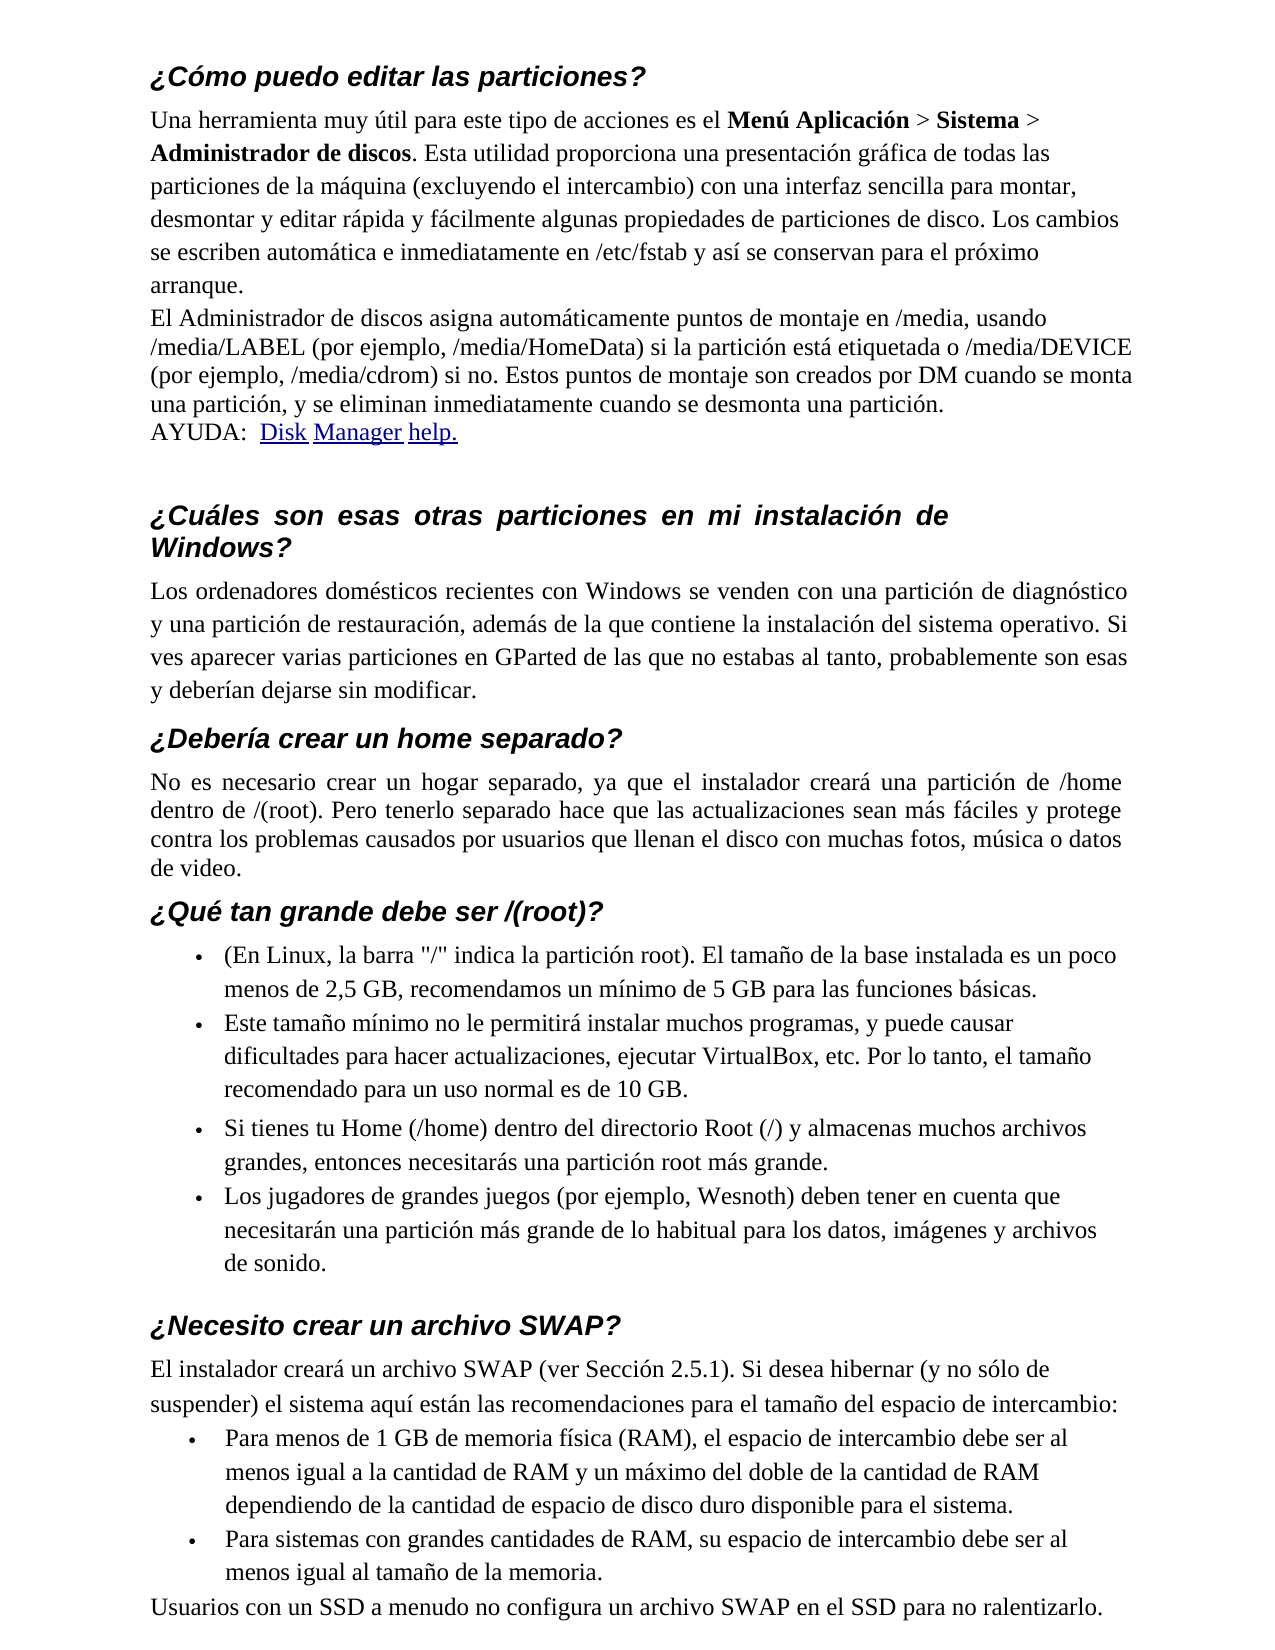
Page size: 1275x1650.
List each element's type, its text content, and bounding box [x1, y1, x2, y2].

text • Los jugadores de grandes juegos (por ejemplo, Wesnoth) deben tener en cuenta que necesitarán una partición más grande de lo habitual para los datos, imágenes y archivos de sonido. [194, 1181, 1105, 1277]
text ¿Qué tan grande debe ser /(root)? [150, 895, 1129, 927]
text ¿Cómo puedo editar las particiones? [150, 60, 1133, 92]
text AYUDA: Disk Manager help. [150, 418, 1133, 445]
text ¿Cuáles son esas otras particiones en mi instalación de Windows? [150, 499, 952, 564]
text Usuarios con un SSD a menudo no configura un archivo SWAP en el SSD para no ralentizarlo. [150, 1592, 1106, 1621]
text Una herramienta muy útil para este tipo de acciones es el Menú Aplicación > Sistema > Administrador de discos. Esta utilidad proporciona una presentación gráfica de todas las particiones de la máquina (excluyendo el intercambio) con una interfaz sencilla para montar, desmontar y editar rápida y fácilmente algunas propiedades de particiones de disco. Los cambios se escriben automática e inmediatamente en /etc/fstab y así se conservan para el próximo arranque. [150, 105, 1123, 299]
text • Si tienes tu Home (/home) dentro del directorio Root (/) y almacenas muchos archivos grandes, entonces necesitarás una partición root más grande. [194, 1113, 1126, 1176]
text • Este tamaño mínimo no le permitirá instalar muchos programas, y puede causar dificultades para hacer actualizaciones, ejecutar VirtualBox, etc. Por lo tanto, el tamaño recomendado para un uso normal es de 10 GB. [194, 1008, 1123, 1103]
text El Administrador de discos asigna automáticamente puntos de montaje en /media, usando /media/LABEL (por ejemplo, /media/HomeData) si la partición está etiquetada o /media/DEVICE (por ejemplo, /media/cdrom) si no. Estos puntos de montaje son creados por DM cuando se monta una partición, y se eliminan inmediatamente cuando se desmonta una partición. [150, 303, 1133, 418]
text • Para sistemas con grandes cantidades de RAM, su espacio de intercambio debe ser al menos igual al tamaño de la memoria. [188, 1524, 1121, 1586]
text El instalador creará un archivo SWAP (ver Sección 2.5.1). Si desea hibernar (y no sólo de suspender) el sistema aquí están las recomendaciones para el tamaño del espacio de intercambio: [150, 1354, 1129, 1417]
text ¿Debería crear un home separado? [150, 722, 1144, 754]
text Los ordenadores domésticos recientes con Windows se venden con una partición de diagnóstico y una partición de restauración, además de la que contiene la instalación del sistema operativo. Si ves aparecer varias particiones en GParted de las que no estabas al tanto, probablemente son esas y deberían dejarse sin modificar. [150, 576, 1129, 704]
text No es necesario crear un hogar separado, ya que el instalador creará una partición de /home dentro de /(root). Pero tenerlo separado hace que las actualizaciones sean más fáciles y protege contra los problemas causados por usuarios que llenan el disco con muchas fotos, música o datos de video. [150, 767, 1123, 882]
text ¿Necesito crear un archivo SWAP? [150, 1309, 1129, 1342]
text • Para menos de 1 GB de memoria física (RAM), el espacio de intercambio debe ser al menos igual a la cantidad de RAM y un máximo del doble de la cantidad de RAM dependiendo de la cantidad de espacio de disco duro disponible para el sistema. [188, 1423, 1129, 1519]
text • (En Linux, la barra "/" indica la partición root). El tamaño de la base instalada es un poco menos de 2,5 GB, recomendamos un mínimo de 5 GB para las funciones básicas. [194, 940, 1122, 1002]
